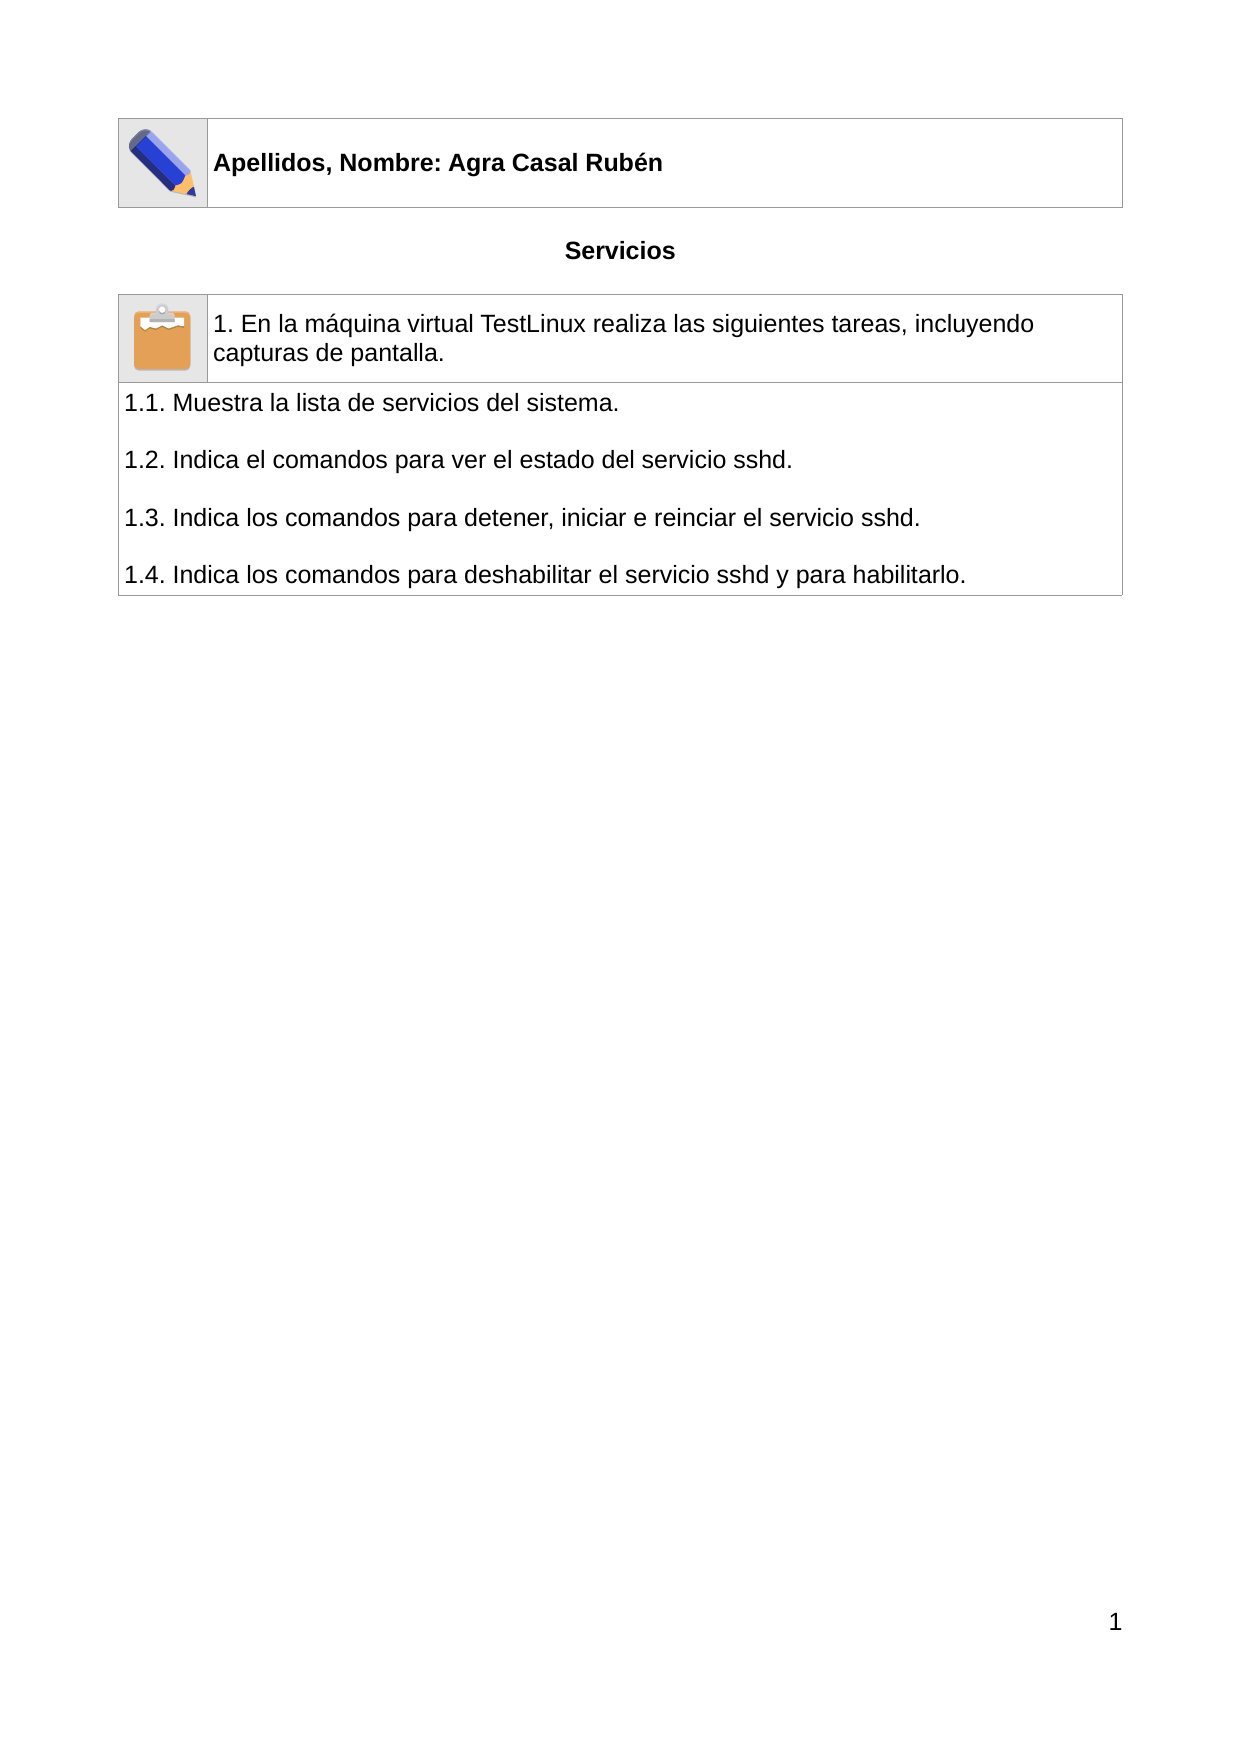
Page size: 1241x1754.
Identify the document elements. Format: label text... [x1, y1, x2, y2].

table_header Apellidos, Nombre: Agra Casal Rubén [208, 119, 1122, 207]
table_header 1. En la máquina virtual TestLinux realiza las siguientes tareas, incluyendo capturas de pantalla. [208, 295, 1122, 382]
table_cell 1.1. Muestra la lista de servicios del sistema. 1.2. Indica el comandos para ver el estado del servicio sshd. 1.3. Indica los comandos para detener, iniciar e reinciar el servicio sshd. 1.4. Indica los comandos para deshabilitar el servicio sshd y para habilitarlo. [119, 383, 1122, 594]
text Servicios [118, 236, 1122, 265]
table_header [119, 119, 207, 207]
table_header [119, 295, 207, 382]
